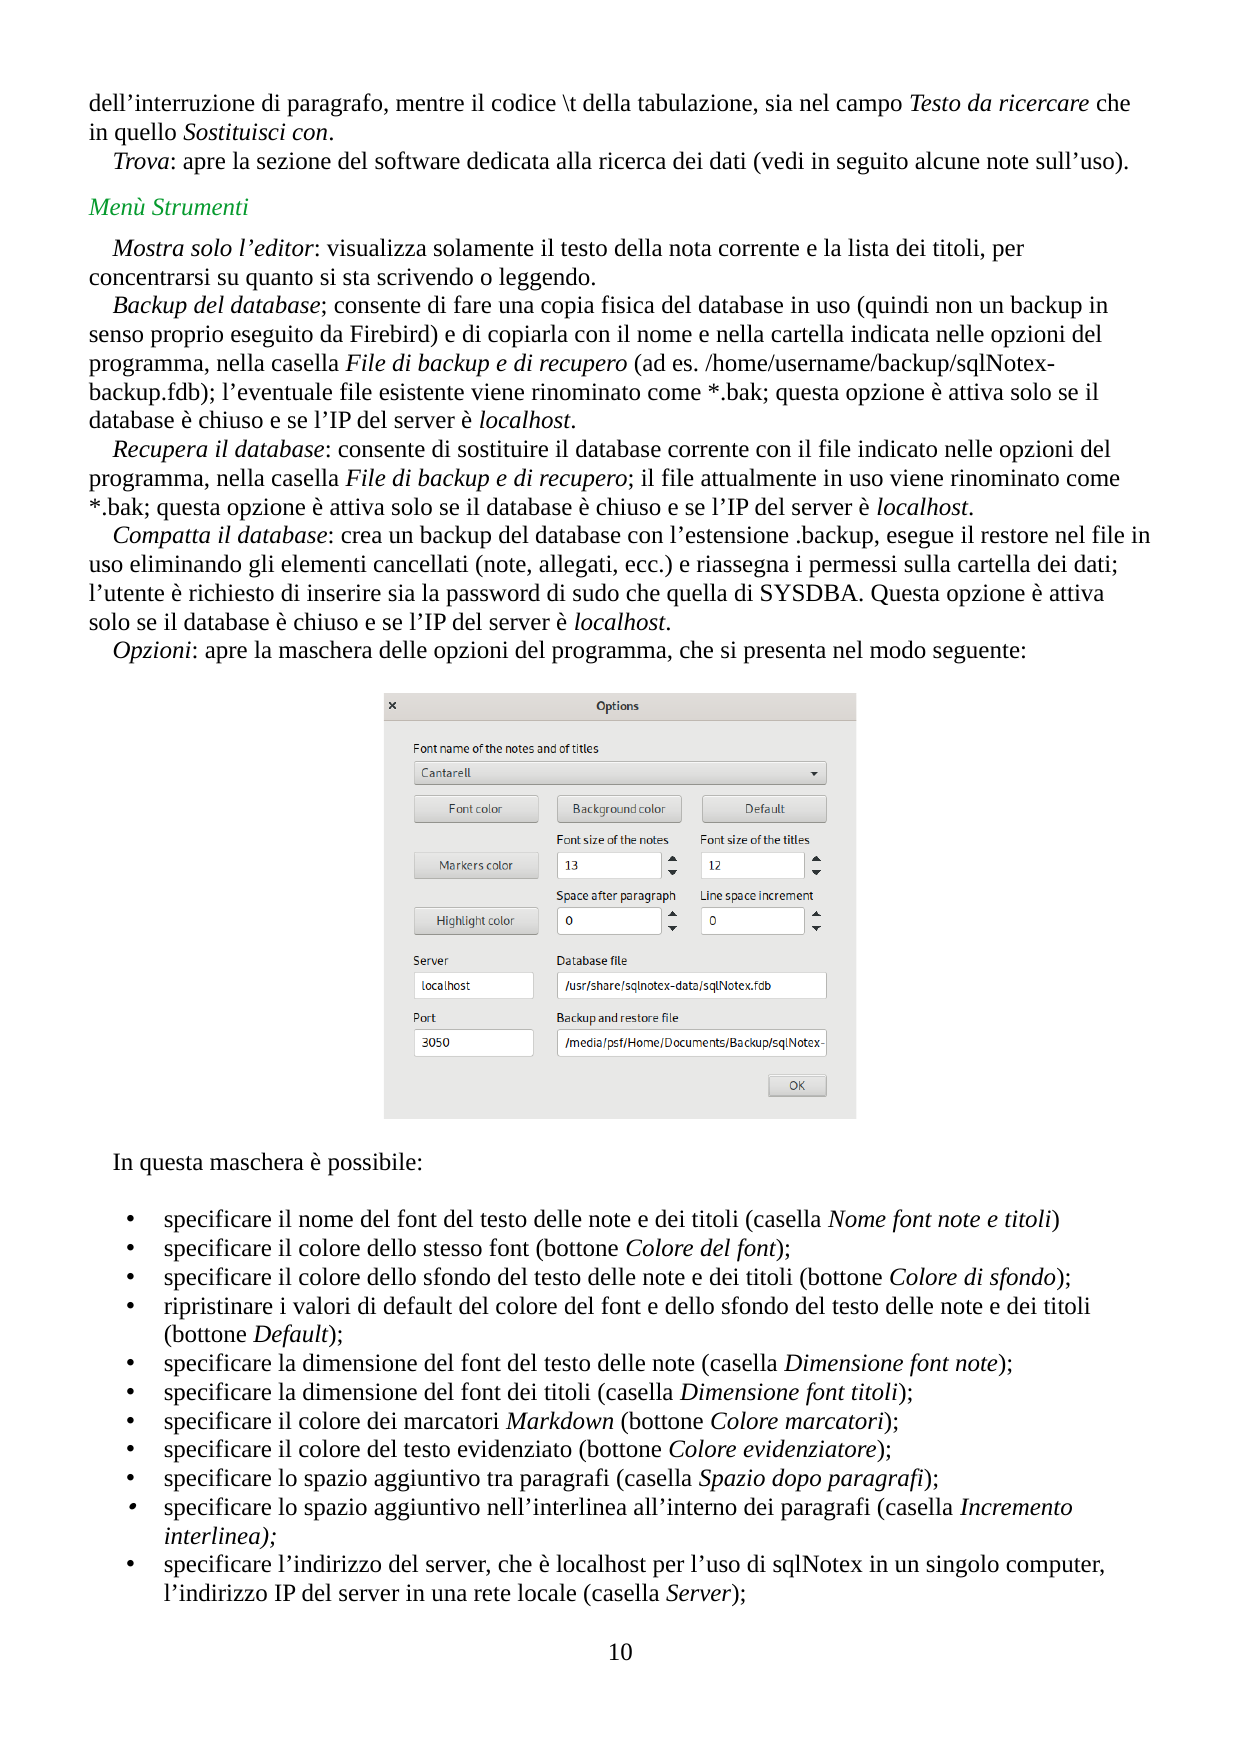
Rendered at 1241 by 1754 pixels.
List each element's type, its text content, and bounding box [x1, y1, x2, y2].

list specificare il colore dei marcatori Markdown (bottone Colore marcatori); [126, 1406, 1152, 1434]
list specificare l’indirizzo del server, che è localhost per l’uso di sqlNotex in un singolo computer, l’indirizzo IP del server in una rete locale (casella Server); [126, 1549, 1152, 1607]
text Opzioni: apre la maschera delle opzioni del programma, che si presenta nel modo seguente: [88, 636, 1152, 664]
list specificare il colore dello stesso font (bottone Colore del font); [126, 1233, 1152, 1262]
list specificare il nome del font del testo delle note e dei titoli (casella Nome font note e titoli) [126, 1204, 1152, 1233]
text Compatta il database: crea un backup del database con l’estensione .backup, esegue il restore nel file in uso eliminando gli elementi cancellati (note, allegati, ecc.) e riassegna i permessi sulla cartella dei dati; l’utente è richiesto di inserire sia la password di sudo che quella di SYSDBA. Questa opzione è attiva solo se il database è chiuso e se l’IP del server è localhost. [88, 521, 1152, 636]
picture [383, 693, 857, 1119]
list specificare il colore dello sfondo del testo delle note e dei titoli (bottone Colore di sfondo); [126, 1262, 1152, 1291]
text Mostra solo l’editor: visualizza solamente il testo della nota corrente e la lista dei titoli, per concentrarsi su quanto si sta scrivendo o leggendo. [88, 233, 1152, 291]
text Trova: apre la sezione del software dedicata alla ricerca dei dati (vedi in seguito alcune note sull’uso). [88, 146, 1152, 175]
list specificare lo spazio aggiuntivo tra paragrafi (casella Spazio dopo paragrafi); [126, 1463, 1152, 1492]
list ripristinare i valori di default del colore del font e dello sfondo del testo delle note e dei titoli (bottone Default); [126, 1291, 1152, 1348]
text Recupera il database: consente di sostituire il database corrente con il file indicato nelle opzioni del programma, nella casella File di backup e di recupero; il file attualmente in uso viene rinominato come *.bak; questa opzione è attiva solo se il database è chiuso e se l’IP del server è localhost. [88, 434, 1152, 521]
text Backup del database; consente di fare una copia fisica del database in uso (quindi non un backup in senso proprio eseguito da Firebird) e di copiarla con il nome e nella cartella indicata nelle opzioni del programma, nella casella File di backup e di recupero (ad es. /home/username/backup/sqlNotex-backup.fdb); l’eventuale file esistente viene rinominato come *.bak; questa opzione è attiva solo se il database è chiuso e se l’IP del server è localhost. [88, 291, 1152, 434]
list specificare lo spazio aggiuntivo nell’interlinea all’interno dei paragrafi (casella Incremento interlinea); [126, 1492, 1152, 1549]
text In questa maschera è possibile: [88, 1147, 1152, 1176]
list specificare la dimensione del font dei titoli (casella Dimensione font titoli); [126, 1377, 1152, 1406]
subtitle Menù Strumenti [88, 192, 1152, 221]
list specificare il colore del testo evidenziato (bottone Colore evidenziatore); [126, 1434, 1152, 1463]
text dell’interruzione di paragrafo, mentre il codice \t della tabulazione, sia nel campo Testo da ricercare che in quello Sostituisci con. [88, 88, 1152, 146]
list specificare la dimensione del font del testo delle note (casella Dimensione font note); [126, 1348, 1152, 1377]
